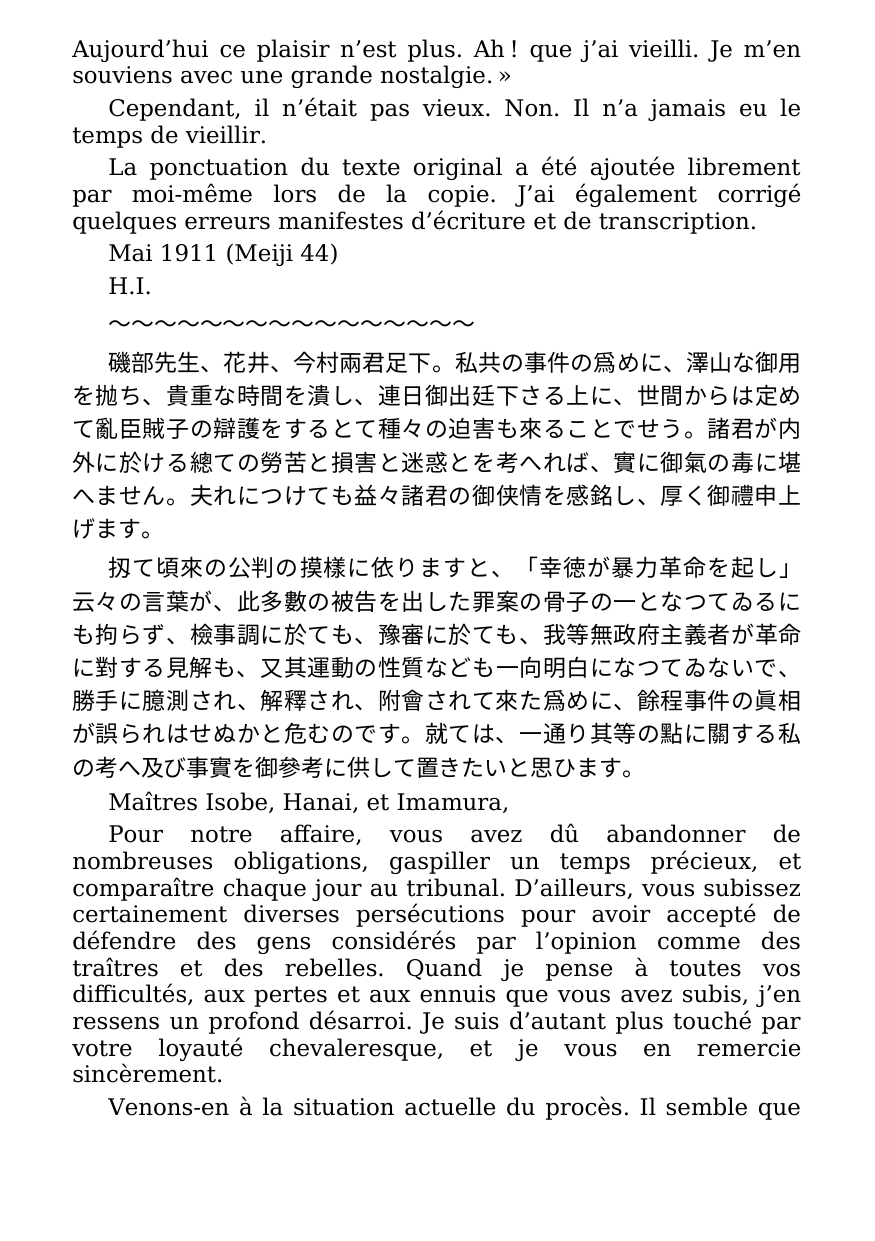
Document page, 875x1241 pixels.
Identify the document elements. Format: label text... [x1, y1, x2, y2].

text Venons-en à la situation actuelle du procès. Il semble que [72, 1094, 802, 1121]
text Cependant, il n’était pas vieux. Non. Il n’a jamais eu le temps de vieillir. [72, 95, 802, 149]
text La ponctuation du texte original a été ajoutée librement par moi-même lors de la copie. J’ai également corrigé quelques erreurs manifestes d’écriture et de transcription. [72, 154, 802, 234]
text Aujourd’hui ce plaisir n’est plus. Ah ! que j’ai vieilli. Je m’en souviens avec une grande nostalgie. » [72, 36, 802, 89]
text H.I. [72, 273, 802, 300]
text Mai 1911 (Meiji 44) [72, 241, 802, 267]
text Maîtres Isobe, Hanai, et Imamura, [72, 789, 802, 815]
text ～～～～～～～～～～～～～～～～ [72, 306, 802, 339]
text Pour notre affaire, vous avez dû abandonner de nombreuses obligations, gaspiller un temps précieux, et comparaître chaque jour au tribunal. D’ailleurs, vous subissez certainement diverses persécutions pour avoir accepté de défendre des gens considérés par l’opinion comme des traîtres et des rebelles. Quand je pense à toutes vos difficultés, aux pertes et aux ennuis que vous avez subis, j’en ressens un profond désarroi. Je suis d’autant plus touché par votre loyauté chevaleresque, et je vous en remercie sincèrement. [72, 821, 802, 1088]
text 磯部先生、花井、今村兩君足下。私共の事件の爲めに、澤山な御用を抛ち、貴重な時間を潰し、連日御出廷下さる上に、世間からは定めて亂臣賊子の辯護をするとて種々の迫害も來ることでせう。諸君が内外に於ける總ての勞苦と損害と迷惑とを考へれば、實に御氣の毒に堪へません。夫れにつけても益々諸君の御侠情を感銘し、厚く御禮申上げます。 [72, 345, 802, 544]
text 扨て頃來の公判の摸樣に依りますと、「幸徳が暴力革命を起し」云々の言葉が、此多數の被告を出した罪案の骨子の一となつてゐるにも拘らず、檢事調に於ても、豫審に於ても、我等無政府主義者が革命に對する見解も、又其運動の性質なども一向明白になつてゐないで、勝手に臆測され、解釋され、附會されて來た爲めに、餘程事件の眞相が誤られはせぬかと危むのです。就ては、一通り其等の點に關する私の考へ及び事實を御參考に供して置きたいと思ひます。 [72, 550, 802, 783]
